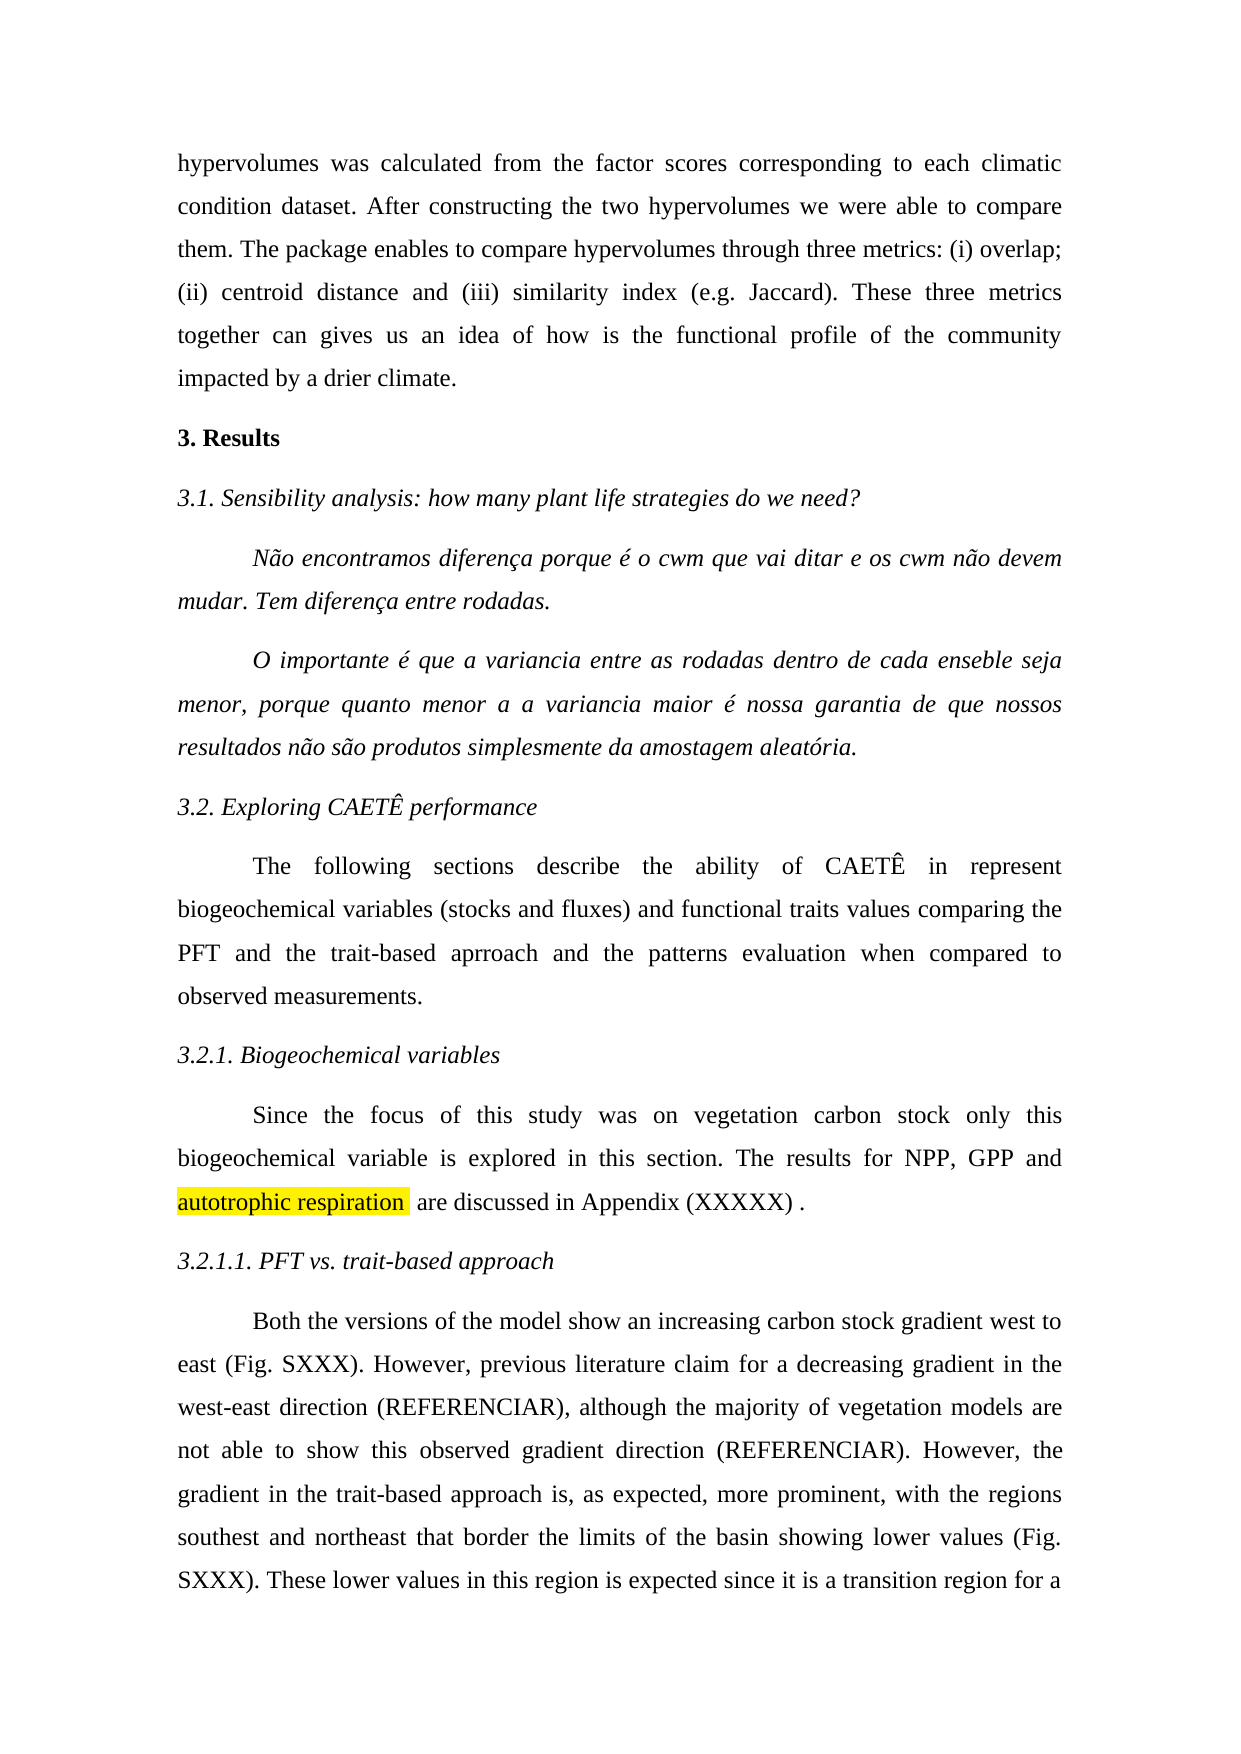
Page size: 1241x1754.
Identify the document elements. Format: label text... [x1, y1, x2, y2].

text 3.1. Sensibility analysis: how many plant life strategies do we need? [177, 483, 1063, 512]
text 3. Results [177, 423, 1063, 452]
text Não encontramos diferença porque é o cwm que vai ditar e os cwm não devem mudar. Tem diferença entre rodadas. [177, 543, 1063, 614]
text The following sections describe the ability of CAETÊ in represent biogeochemical variables (stocks and fluxes) and functional traits values comparing the PFT and the trait-based aprroach and the patterns evaluation when compared to observed measurements. [177, 851, 1063, 1009]
text Since the focus of this study was on vegetation carbon stock only this biogeochemical variable is explored in this section. The results for NPP, GPP and autotrophic respiration are discussed in Appendix (XXXXX) . [177, 1100, 1063, 1215]
text 3.2. Exploring CAETÊ performance [177, 792, 1063, 820]
text Both the versions of the model show an increasing carbon stock gradient west to east (Fig. SXXX). However, previous literature claim for a decreasing gradient in the west-east direction (REFERENCIAR), although the majority of vegetation models are not able to show this observed gradient direction (REFERENCIAR). However, the gradient in the trait-based approach is, as expected, more prominent, with the regions southest and northeast that border the limits of the basin showing lower values (Fig. SXXX). These lower values in this region is expected since it is a transition region for a [177, 1306, 1063, 1594]
text 3.2.1.1. PFT vs. trait-based approach [177, 1246, 1063, 1275]
text 3.2.1. Biogeochemical variables [177, 1041, 1063, 1069]
text hypervolumes was calculated from the factor scores corresponding to each climatic condition dataset. After constructing the two hypervolumes we were able to compare them. The package enables to compare hypervolumes through three metrics: (i) overlap; (ii) centroid distance and (iii) similarity index (e.g. Jaccard). These three metrics together can gives us an idea of how is the functional profile of the community impacted by a drier climate. [177, 148, 1063, 392]
text O importante é que a variancia entre as rodadas dentro de cada enseble seja menor, porque quanto menor a a variancia maior é nossa garantia de que nossos resultados não são produtos simplesmente da amostagem aleatória. [177, 646, 1063, 761]
